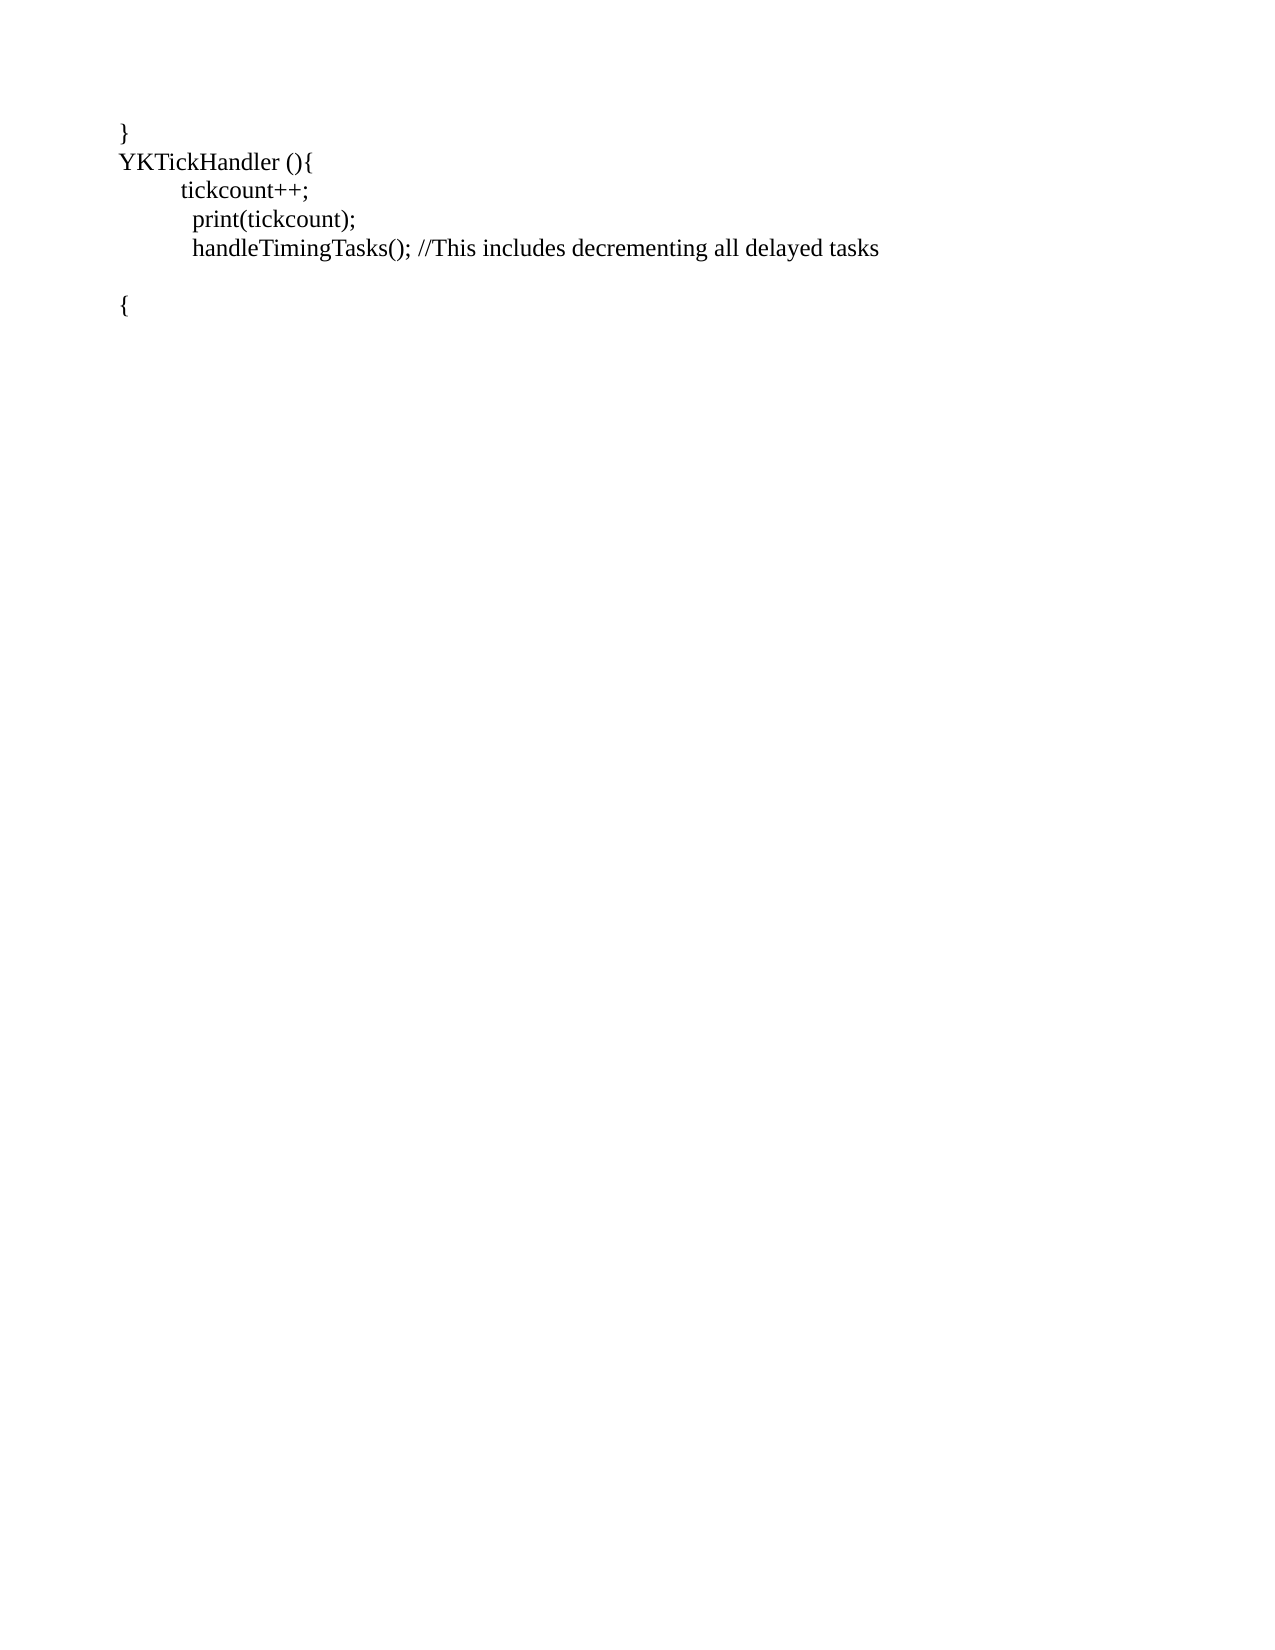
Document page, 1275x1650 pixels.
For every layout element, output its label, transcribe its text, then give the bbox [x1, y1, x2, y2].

text print(tickcount); [118, 204, 1157, 233]
text handleTimingTasks(); //This includes decrementing all delayed tasks [118, 233, 1157, 262]
text { [118, 291, 1157, 319]
text tickcount++; [118, 176, 1157, 204]
text YKTickHandler (){ [118, 147, 1157, 176]
text } [118, 118, 1157, 147]
